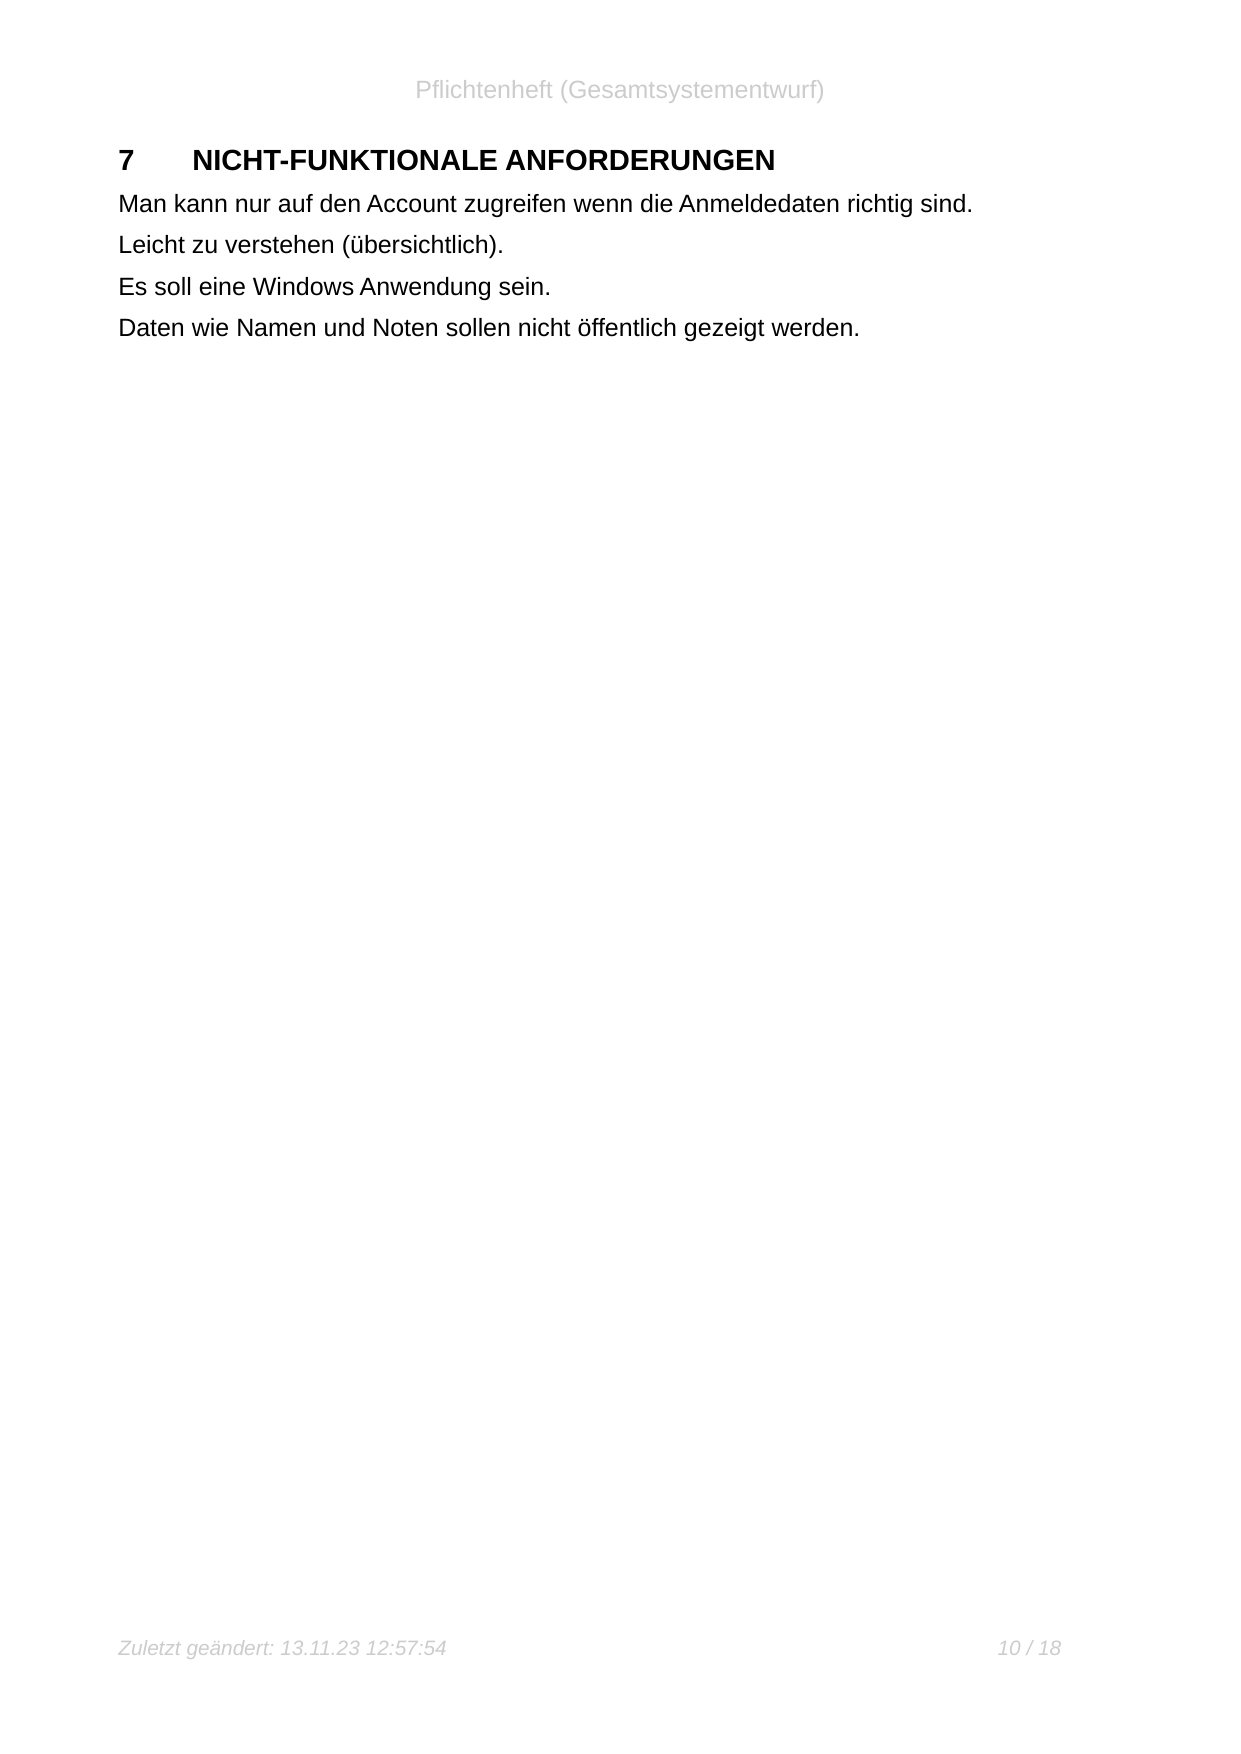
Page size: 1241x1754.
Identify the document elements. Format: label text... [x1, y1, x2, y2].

text Es soll eine Windows Anwendung sein. [118, 272, 1122, 300]
text Leicht zu verstehen (übersichtlich). [118, 230, 1122, 259]
subtitle Nicht-funktionale Anforderungen [118, 143, 1122, 177]
text Daten wie Namen und Noten sollen nicht öffentlich gezeigt werden. [118, 313, 1122, 342]
text Man kann nur auf den Account zugreifen wenn die Anmeldedaten richtig sind. [118, 189, 1122, 218]
